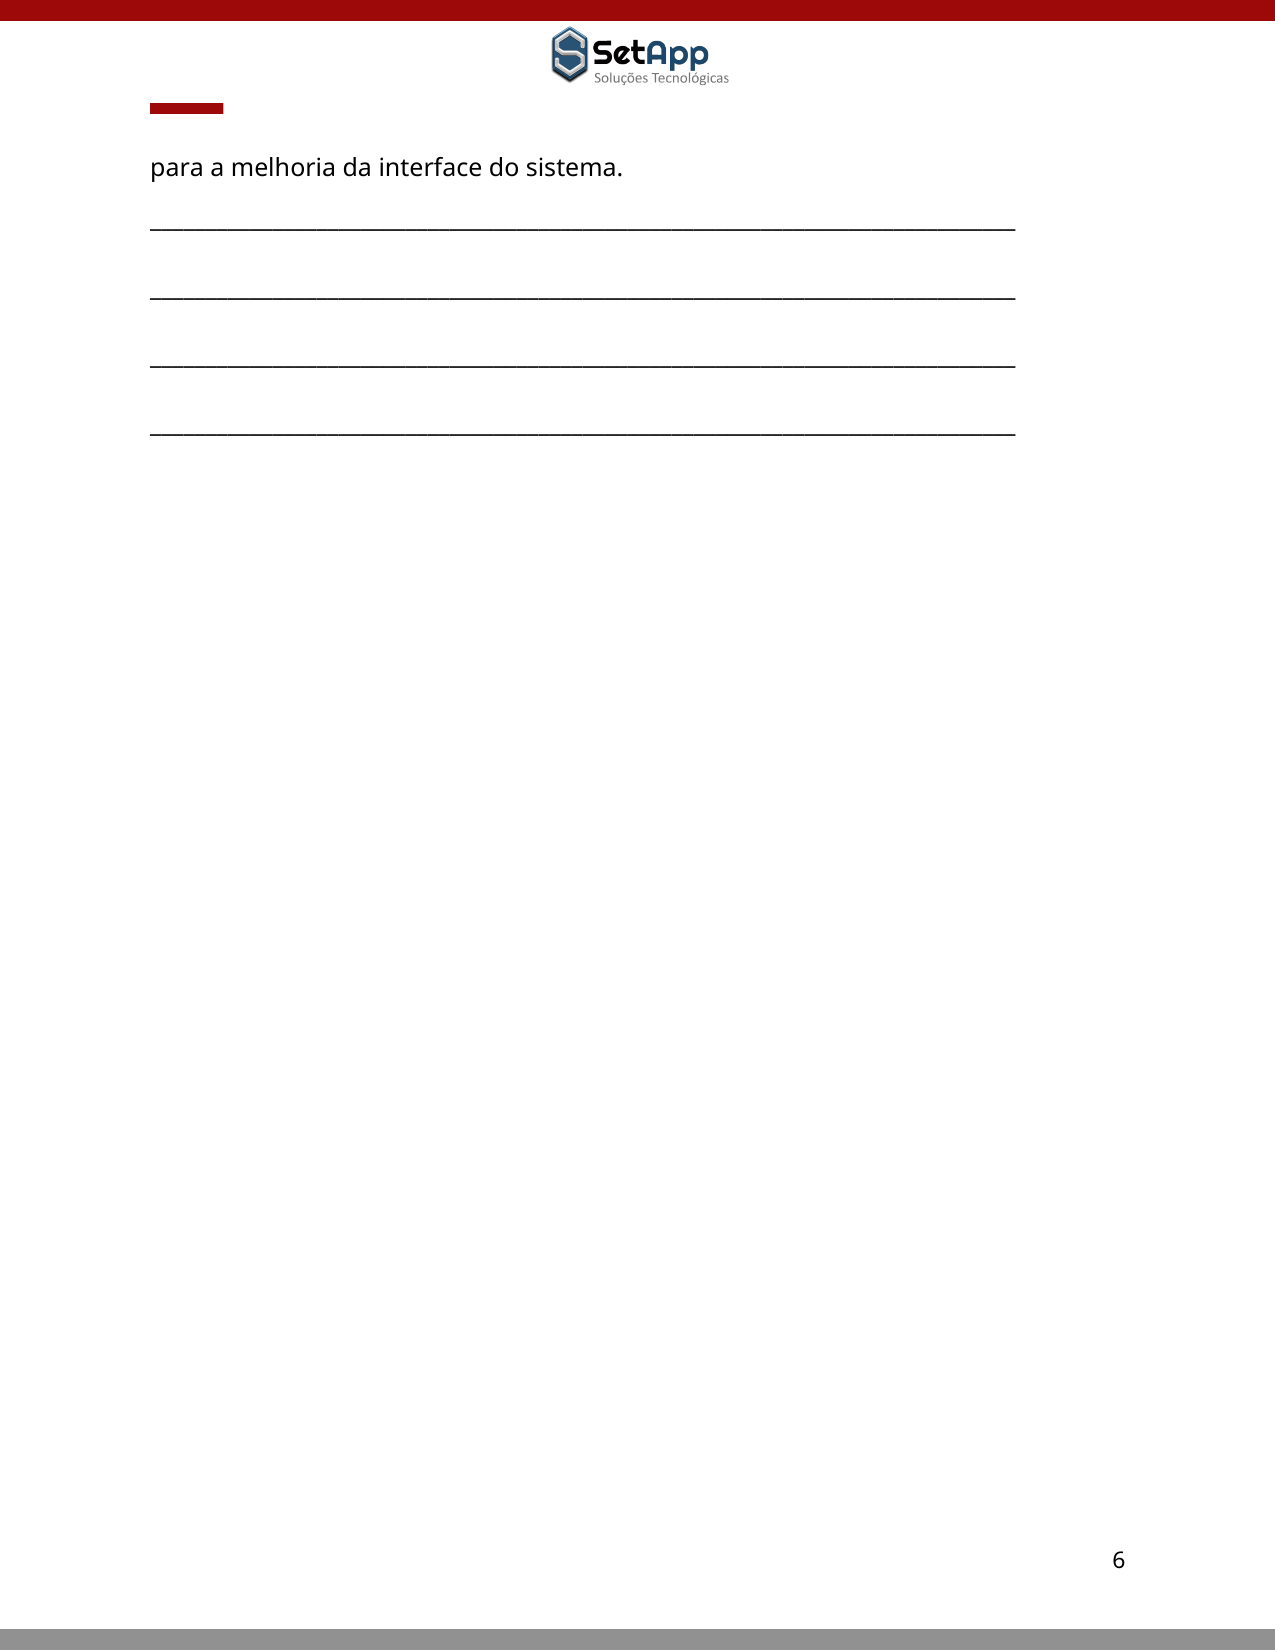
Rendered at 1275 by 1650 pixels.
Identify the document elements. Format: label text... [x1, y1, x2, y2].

text ______________________________________________________________________________ [150, 201, 1125, 235]
text ______________________________________________________________________________ [150, 405, 1125, 439]
text ______________________________________________________________________________ [150, 269, 1125, 303]
picture [545, 25, 730, 88]
picture [150, 103, 224, 114]
picture [0, 1629, 1275, 1650]
text ______________________________________________________________________________ [150, 337, 1125, 371]
picture [0, 0, 1275, 21]
text para a melhoria da interface do sistema. [150, 150, 1125, 184]
